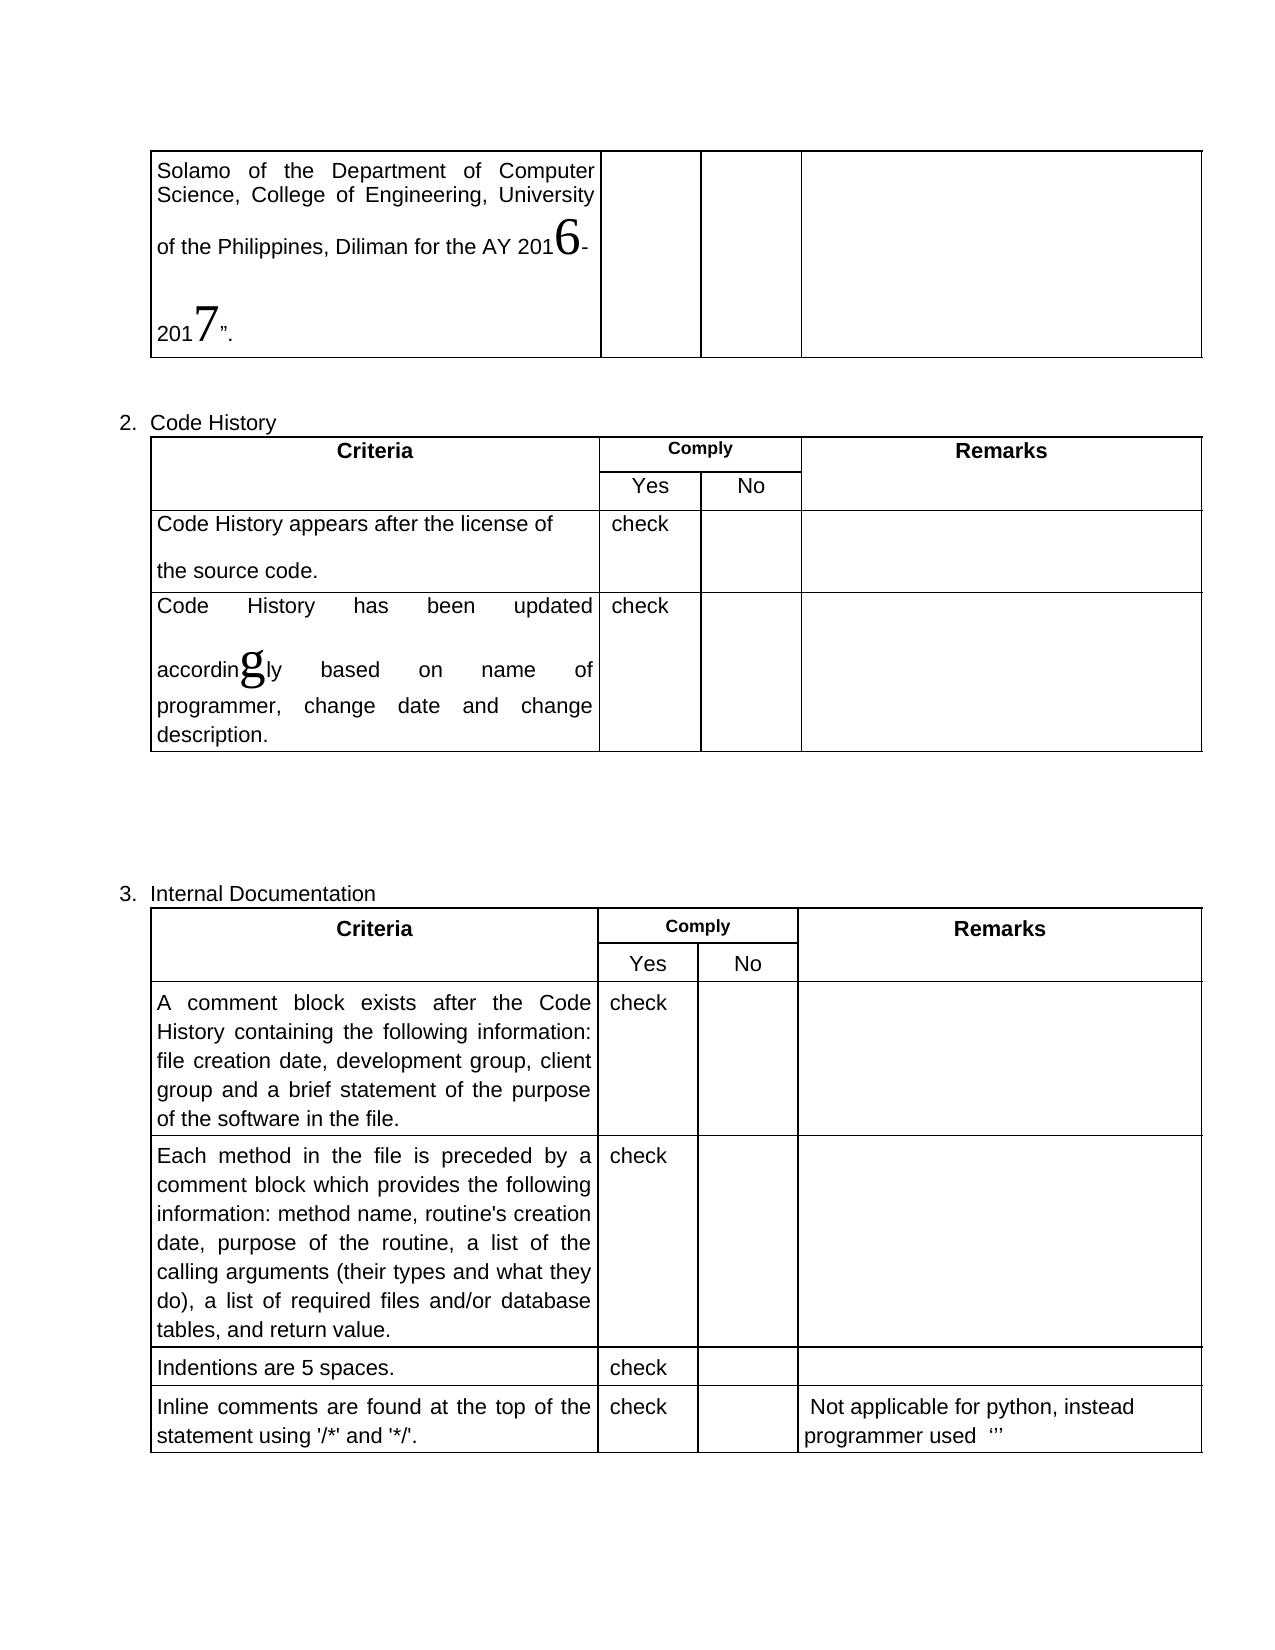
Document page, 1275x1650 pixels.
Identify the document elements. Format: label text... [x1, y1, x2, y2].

table_cell No [699, 944, 797, 981]
table_cell the source code. [152, 558, 599, 592]
table_cell check [599, 1136, 697, 1346]
table_cell check [599, 982, 697, 1134]
table_cell Indentions are 5 spaces. [152, 1348, 597, 1384]
table_cell Code History appears after the license of [152, 511, 599, 558]
table_cell [799, 1136, 1201, 1346]
table_cell check [599, 1386, 697, 1452]
table_cell [600, 558, 700, 592]
table_cell Inline comments are found at the top of the statement using '/*' and '*/'. [152, 1386, 597, 1452]
table_cell Solamo of the Department of Computer Science, College of Engineering, University of the Philippines, Diliman for the AY 2016- 2017”. [152, 152, 600, 357]
list Internal Documentation [119, 881, 1127, 906]
table_cell [799, 982, 1201, 1134]
table_cell check [600, 511, 700, 558]
table_cell [702, 593, 801, 751]
table_cell Not applicable for python, instead programmer used ‘’’ [799, 1386, 1201, 1452]
table_cell [702, 511, 801, 558]
table_cell check [600, 593, 700, 751]
table_cell [802, 558, 1201, 592]
table_cell [602, 152, 700, 357]
table_cell A comment block exists after the Code History containing the following information: file creation date, development group, client group and a brief statement of the purpose of the software in the file. [152, 982, 597, 1134]
table_cell [802, 593, 1201, 751]
table_cell Yes [599, 944, 697, 981]
table_cell [802, 511, 1201, 558]
table_cell [702, 558, 801, 592]
table_header Comply [599, 909, 797, 942]
table_cell [699, 1348, 797, 1384]
list Code History [119, 410, 1127, 435]
table_header Criteria [152, 438, 599, 509]
table_cell Each method in the file is preceded by a comment block which provides the following information: method name, routine's creation date, purpose of the routine, a list of the calling arguments (their types and what they do), a list of required files and/or database tables, and return value. [152, 1136, 597, 1346]
table_header Remarks [802, 438, 1201, 509]
table_header Comply [600, 438, 801, 471]
table_cell [702, 152, 801, 357]
table_cell No [702, 473, 801, 509]
table_cell [802, 152, 1201, 357]
table_cell [699, 1386, 797, 1452]
table_cell [799, 1348, 1201, 1384]
table_cell Yes [600, 473, 700, 509]
table_header Criteria [152, 909, 597, 981]
table_cell check [599, 1348, 697, 1384]
table_cell Code History has been updated accordingly based on name of programmer, change date and change description. [152, 593, 599, 751]
table_cell [699, 1136, 797, 1346]
table_header Remarks [799, 909, 1201, 981]
table_cell [699, 982, 797, 1134]
